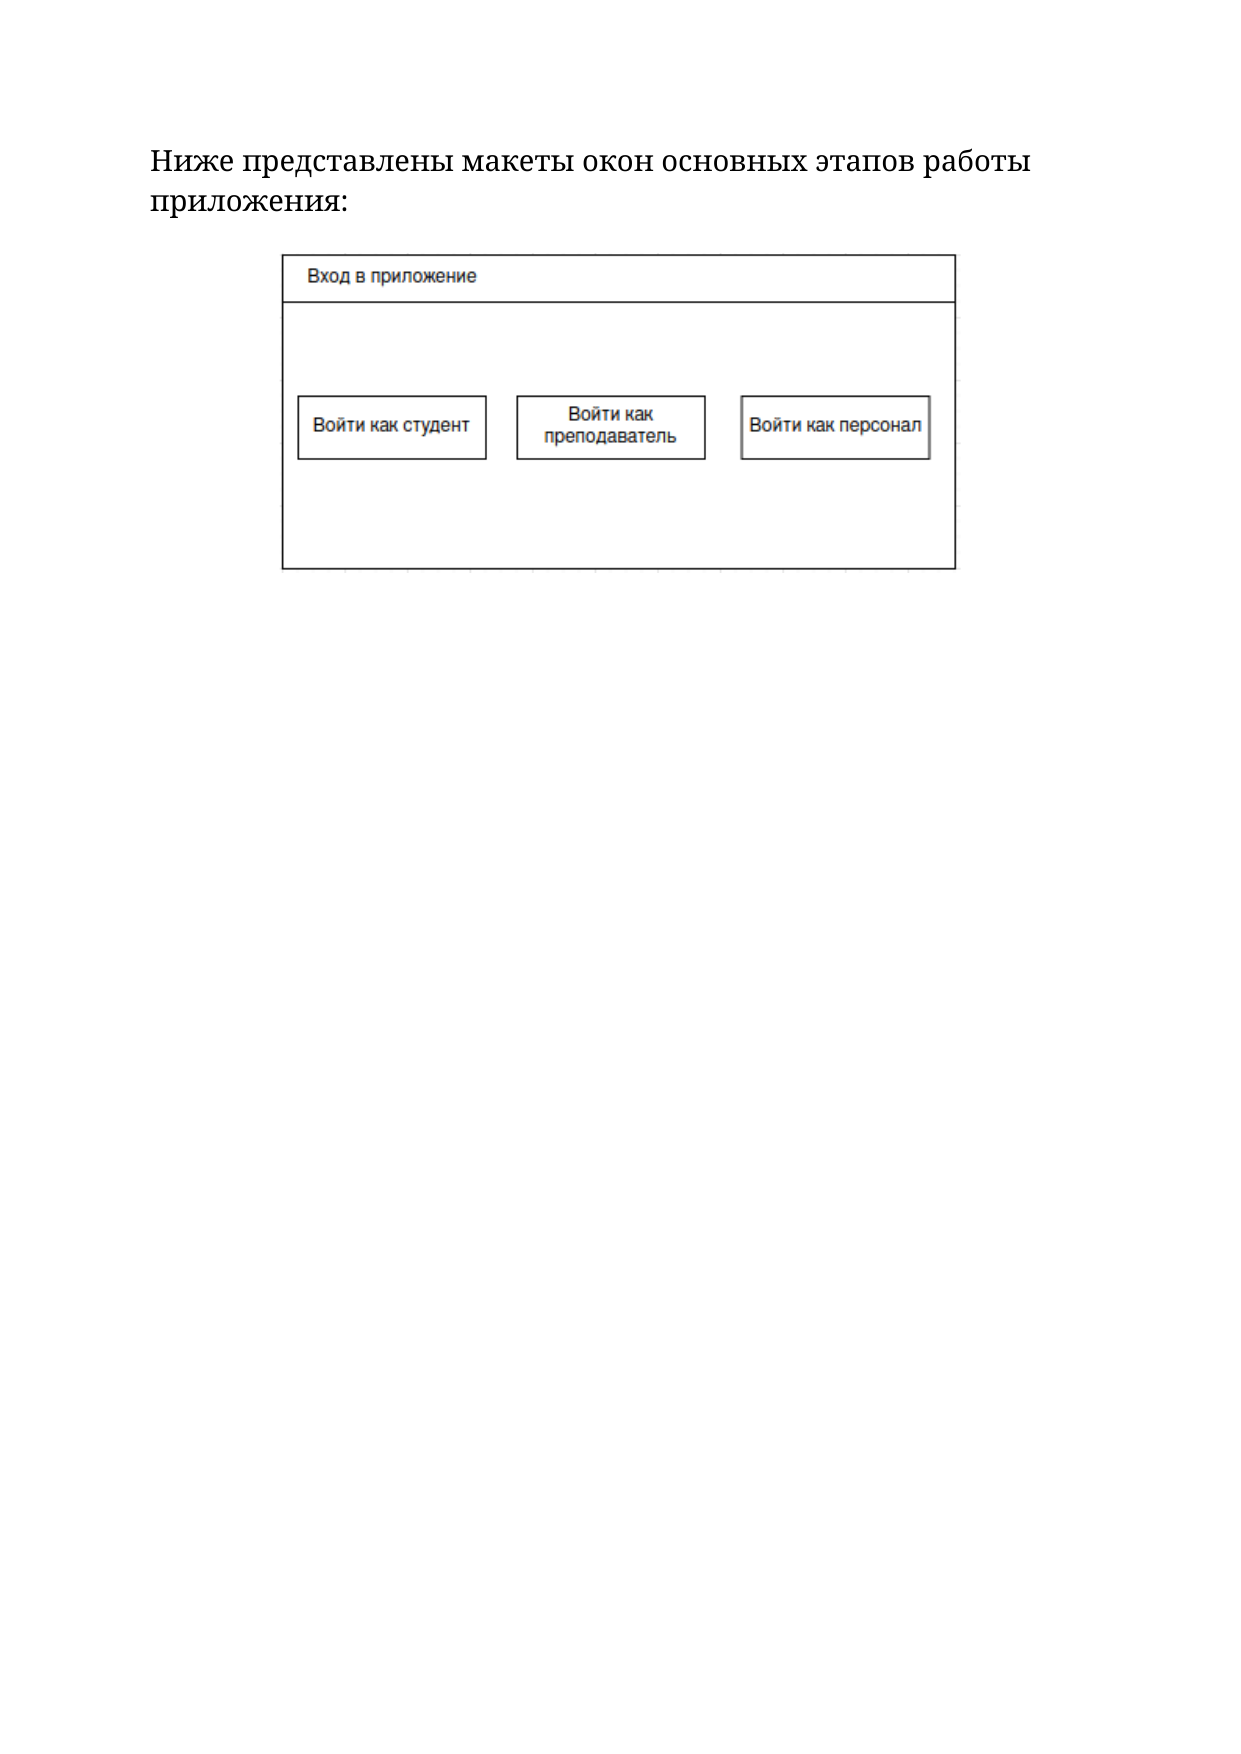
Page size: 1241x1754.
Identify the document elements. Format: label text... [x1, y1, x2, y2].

text Ниже представлены макеты окон основных этапов работы приложения: [150, 141, 1090, 220]
